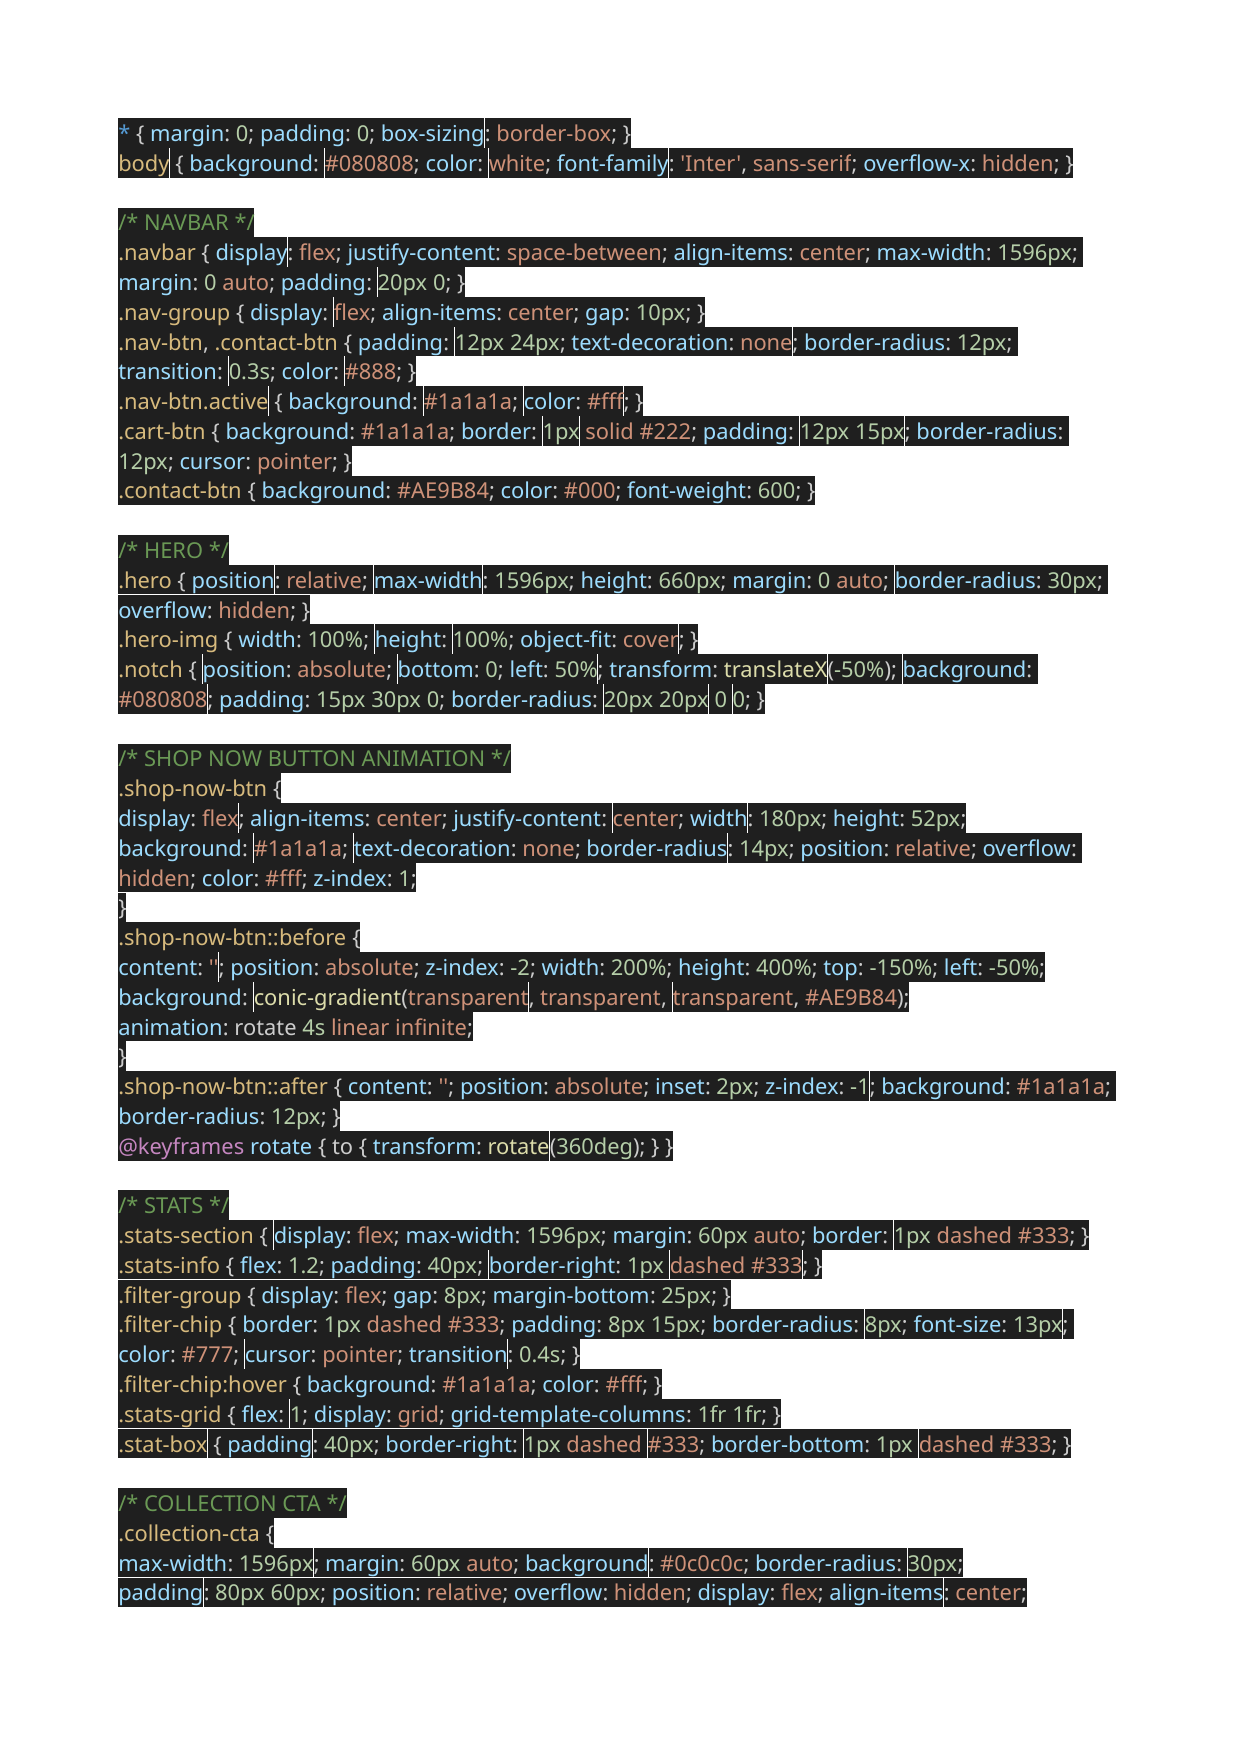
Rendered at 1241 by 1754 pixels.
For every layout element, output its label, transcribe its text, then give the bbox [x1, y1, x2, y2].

text .contact-btn { background: #AE9B84; color: #000; font-weight: 600; } [118, 476, 1122, 505]
text .stat-box { padding: 40px; border-right: 1px dashed #333; border-bottom: 1px dashed #333; } [118, 1428, 1122, 1458]
text max-width: 1596px; margin: 60px auto; background: #0c0c0c; border-radius: 30px; [118, 1548, 1122, 1577]
text background: #1a1a1a; text-decoration: none; border-radius: 14px; position: relative; overflow: hidden; color: #fff; z-index: 1; [118, 833, 1122, 892]
text /* STATS */ [118, 1190, 1122, 1220]
text .nav-group { display: flex; align-items: center; gap: 10px; } [118, 297, 1122, 327]
text .filter-chip { border: 1px dashed #333; padding: 8px 15px; border-radius: 8px; font-size: 13px; color: #777; cursor: pointer; transition: 0.4s; } [118, 1309, 1122, 1369]
text /* SHOP NOW BUTTON ANIMATION */ [118, 743, 1122, 773]
text .stats-section { display: flex; max-width: 1596px; margin: 60px auto; border: 1px dashed #333; } [118, 1220, 1122, 1250]
text .cart-btn { background: #1a1a1a; border: 1px solid #222; padding: 12px 15px; border-radius: 12px; cursor: pointer; } [118, 416, 1122, 476]
text .shop-now-btn::before { [118, 922, 1122, 952]
text .notch { position: absolute; bottom: 0; left: 50%; transform: translateX(-50%); background: #080808; padding: 15px 30px 0; border-radius: 20px 20px 0 0; } [118, 654, 1122, 714]
text .nav-btn, .contact-btn { padding: 12px 24px; text-decoration: none; border-radius: 12px; transition: 0.3s; color: #888; } [118, 327, 1122, 386]
text .stats-info { flex: 1.2; padding: 40px; border-right: 1px dashed #333; } [118, 1250, 1122, 1279]
text .nav-btn.active { background: #1a1a1a; color: #fff; } [118, 386, 1122, 416]
text .hero-img { width: 100%; height: 100%; object-fit: cover; } [118, 624, 1122, 654]
text body { background: #080808; color: white; font-family: 'Inter', sans-serif; overflow-x: hidden; } [118, 148, 1122, 178]
text * { margin: 0; padding: 0; box-sizing: border-box; } [118, 118, 1122, 148]
text .hero { position: relative; max-width: 1596px; height: 660px; margin: 0 auto; border-radius: 30px; overflow: hidden; } [118, 565, 1122, 624]
text /* NAVBAR */ [118, 207, 1122, 237]
text padding: 80px 60px; position: relative; overflow: hidden; display: flex; align-items: center; [118, 1577, 1122, 1607]
text /* COLLECTION CTA */ [118, 1488, 1122, 1518]
text } [118, 892, 1122, 922]
text .filter-chip:hover { background: #1a1a1a; color: #fff; } [118, 1369, 1122, 1399]
text .filter-group { display: flex; gap: 8px; margin-bottom: 25px; } [118, 1279, 1122, 1309]
text .collection-cta { [118, 1518, 1122, 1548]
text .shop-now-btn { [118, 773, 1122, 803]
text .stats-grid { flex: 1; display: grid; grid-template-columns: 1fr 1fr; } [118, 1399, 1122, 1428]
text content: ''; position: absolute; z-index: -2; width: 200%; height: 400%; top: -150%; left: -50%; [118, 952, 1122, 982]
text .navbar { display: flex; justify-content: space-between; align-items: center; max-width: 1596px; margin: 0 auto; padding: 20px 0; } [118, 237, 1122, 297]
text /* HERO */ [118, 535, 1122, 565]
text animation: rotate 4s linear infinite; [118, 1012, 1122, 1041]
text } [118, 1041, 1122, 1071]
text display: flex; align-items: center; justify-content: center; width: 180px; height: 52px; [118, 803, 1122, 833]
text background: conic-gradient(transparent, transparent, transparent, #AE9B84); [118, 982, 1122, 1012]
text @keyframes rotate { to { transform: rotate(360deg); } } [118, 1131, 1122, 1161]
text .shop-now-btn::after { content: ''; position: absolute; inset: 2px; z-index: -1; background: #1a1a1a; border-radius: 12px; } [118, 1071, 1122, 1131]
